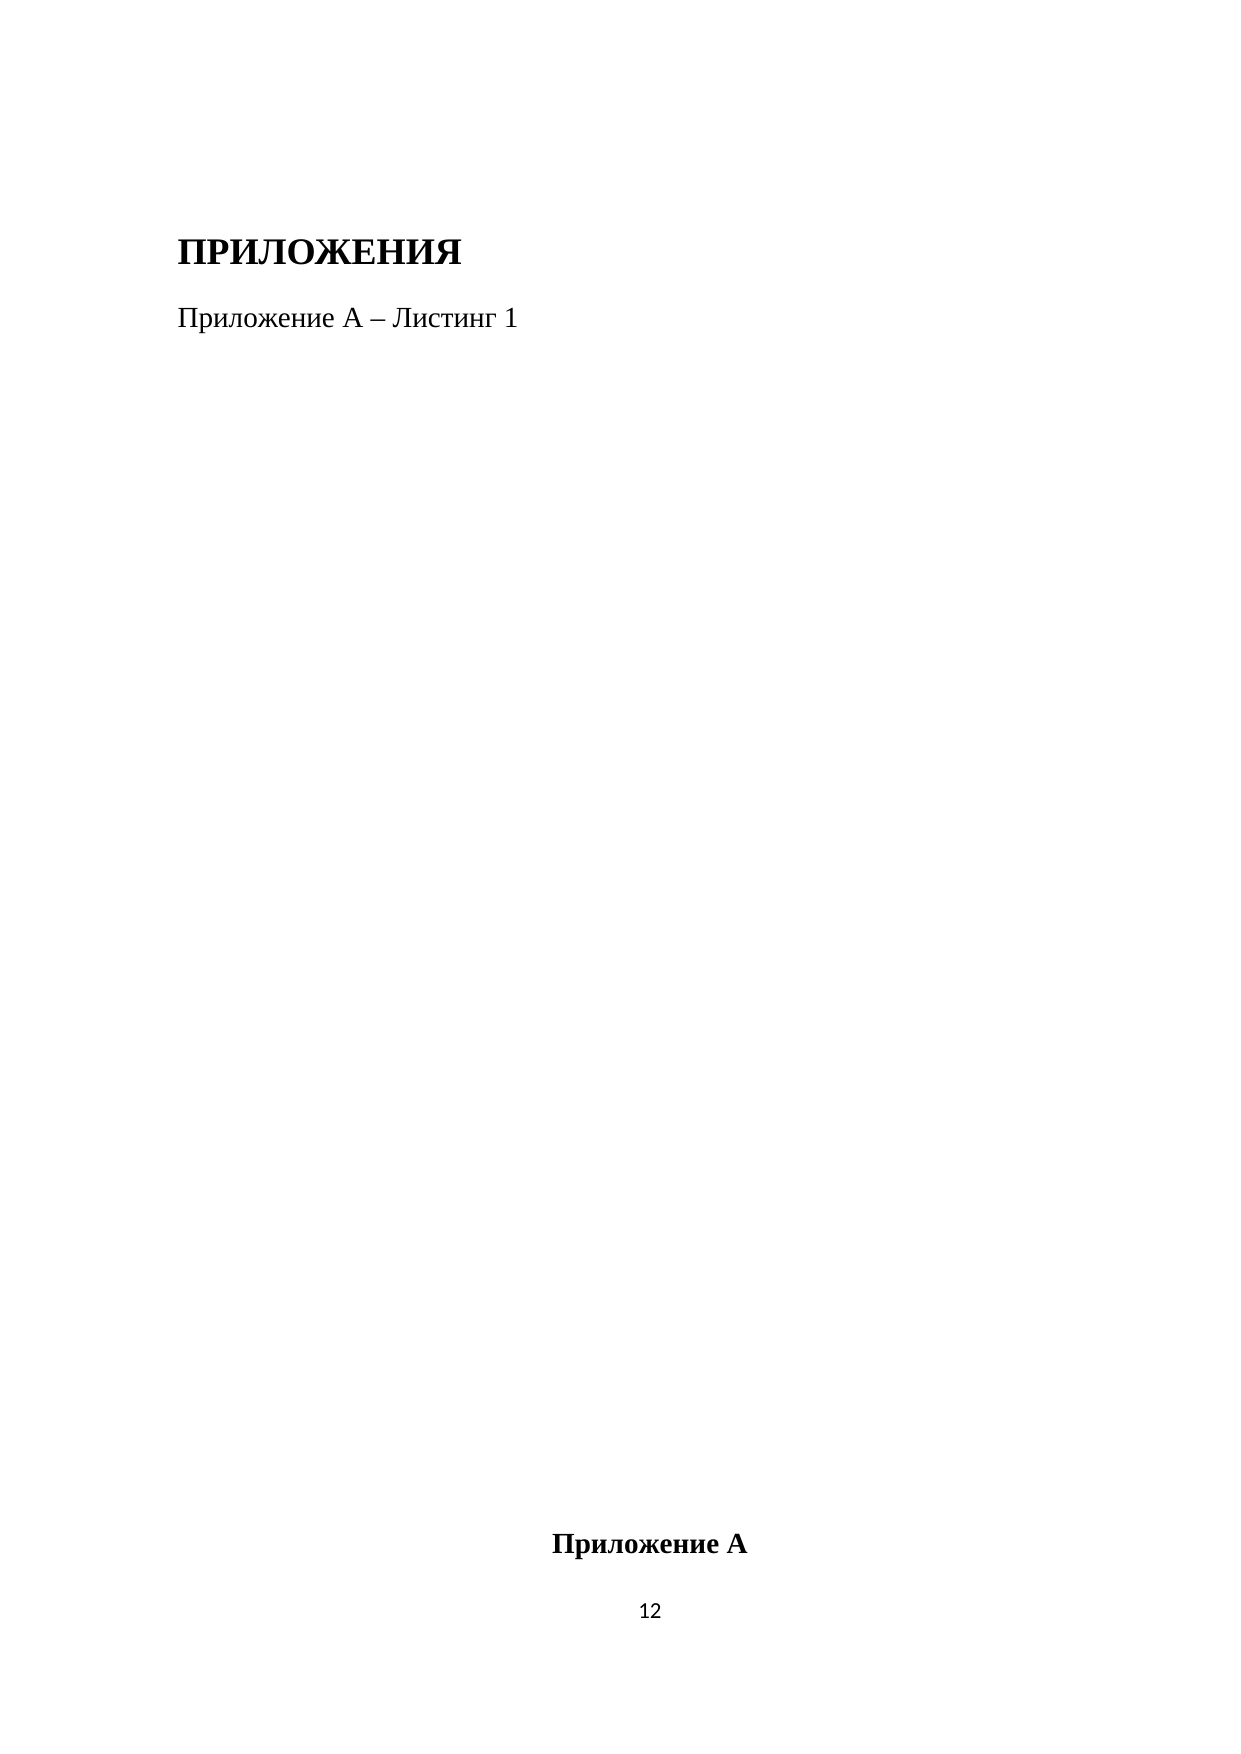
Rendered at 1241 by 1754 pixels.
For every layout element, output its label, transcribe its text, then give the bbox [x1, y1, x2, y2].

text Приложение A – Листинг 1 [177, 300, 1122, 334]
subtitle ПРИЛОЖЕНИЯ [177, 229, 1122, 273]
text Приложение A [177, 1526, 1122, 1560]
